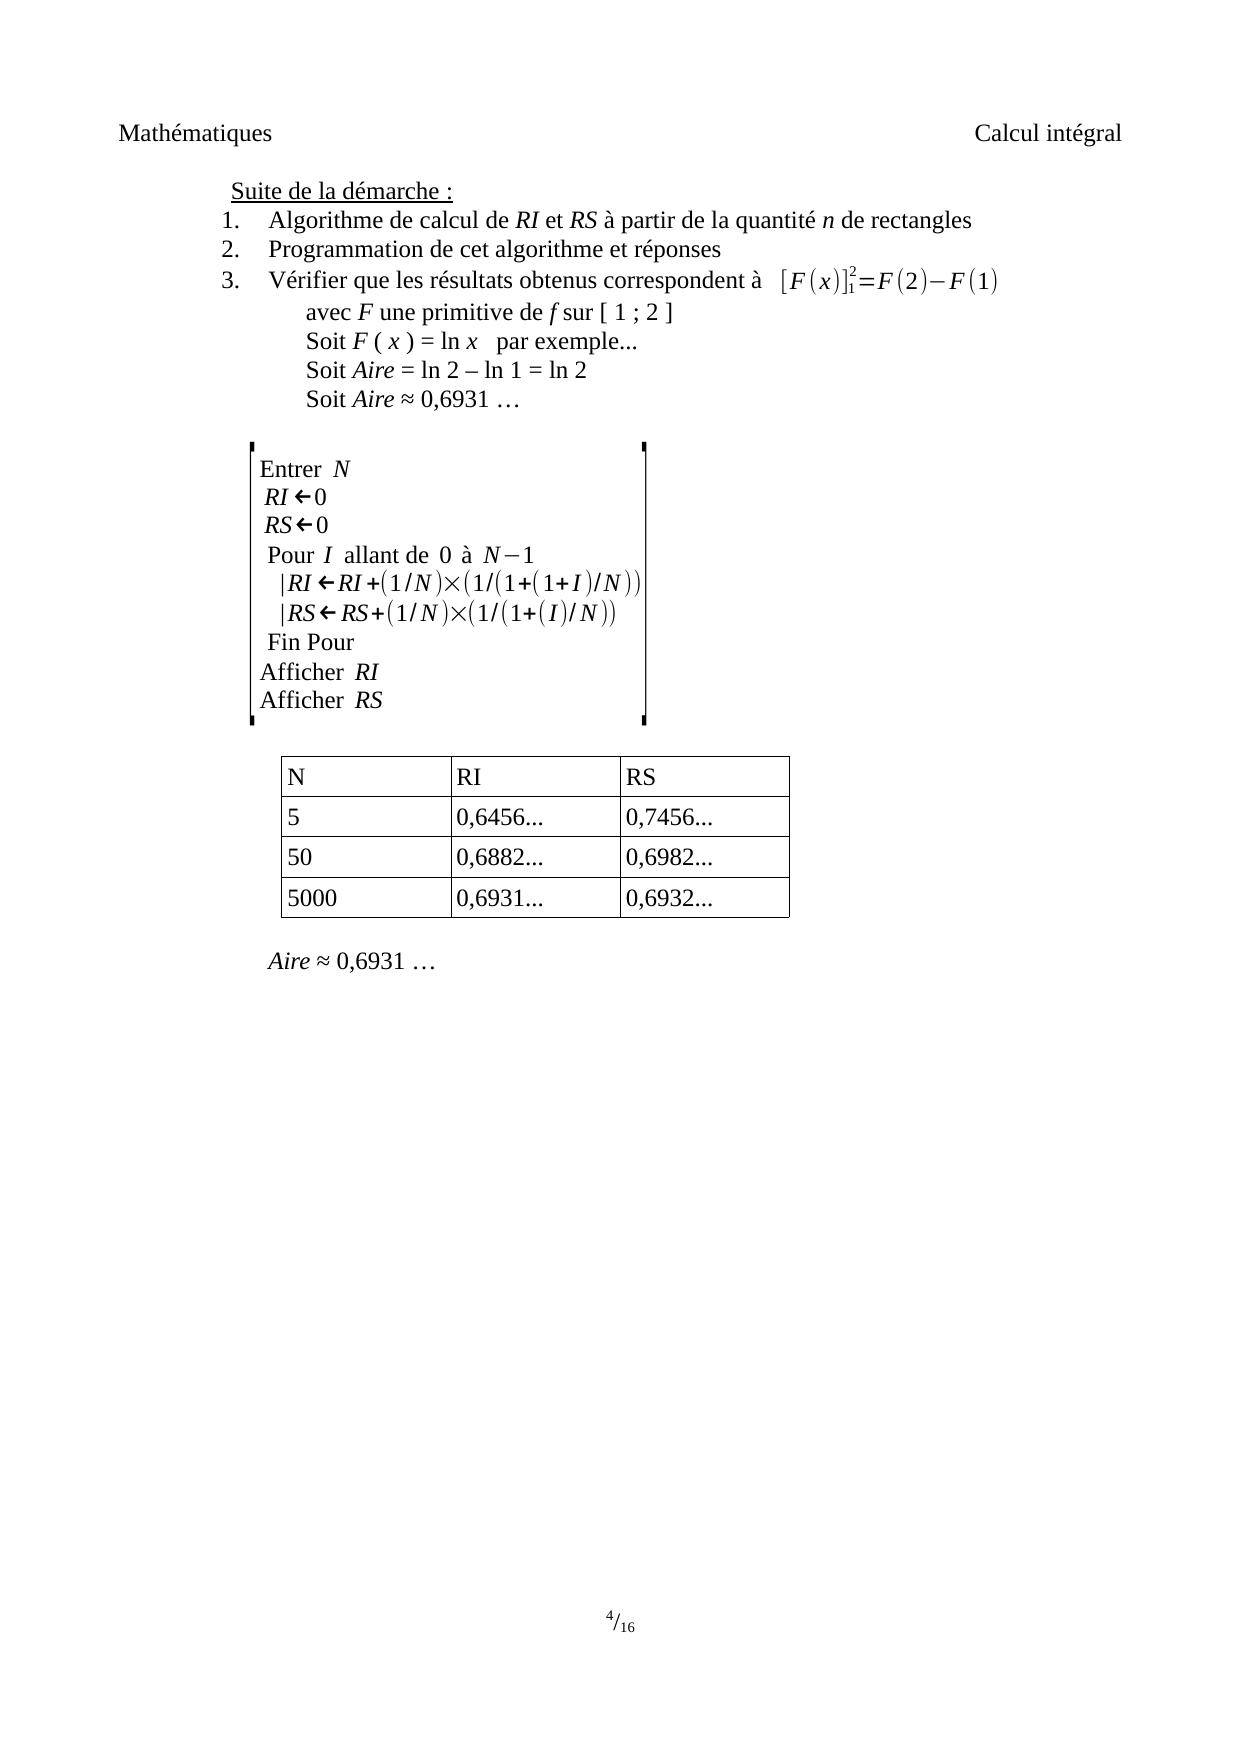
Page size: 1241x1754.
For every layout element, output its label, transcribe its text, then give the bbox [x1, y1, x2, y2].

list Soit Aire ≈ 0,6931 … [268, 384, 1122, 412]
list Soit F ( x ) = ln x par exemple... [268, 326, 1122, 355]
table_cell 0,6456... [452, 797, 620, 836]
table_cell 5000 [282, 878, 451, 917]
table_header N [282, 757, 451, 796]
table_cell 5 [282, 797, 451, 836]
list Suite de la démarche : [193, 176, 1122, 205]
table_cell 0,6932... [621, 878, 789, 917]
list Programmation de cet algorithme et réponses [231, 234, 1122, 263]
table_cell 0,6882... [452, 837, 620, 877]
list avec F une primitive de f sur [ 1 ; 2 ] [268, 297, 1122, 326]
list Vérifier que les résultats obtenus correspondent à [231, 263, 1122, 297]
table_header RS [621, 757, 789, 796]
table_cell 0,6982... [621, 837, 789, 877]
table_cell 50 [282, 837, 451, 877]
table_header RI [452, 757, 620, 796]
table_cell 0,7456... [621, 797, 789, 836]
table_cell 0,6931... [452, 878, 620, 917]
list Aire ≈ 0,6931 … [231, 946, 1122, 975]
list Algorithme de calcul de RI et RS à partir de la quantité n de rectangles [231, 205, 1122, 234]
list Soit Aire = ln 2 – ln 1 = ln 2 [268, 355, 1122, 384]
